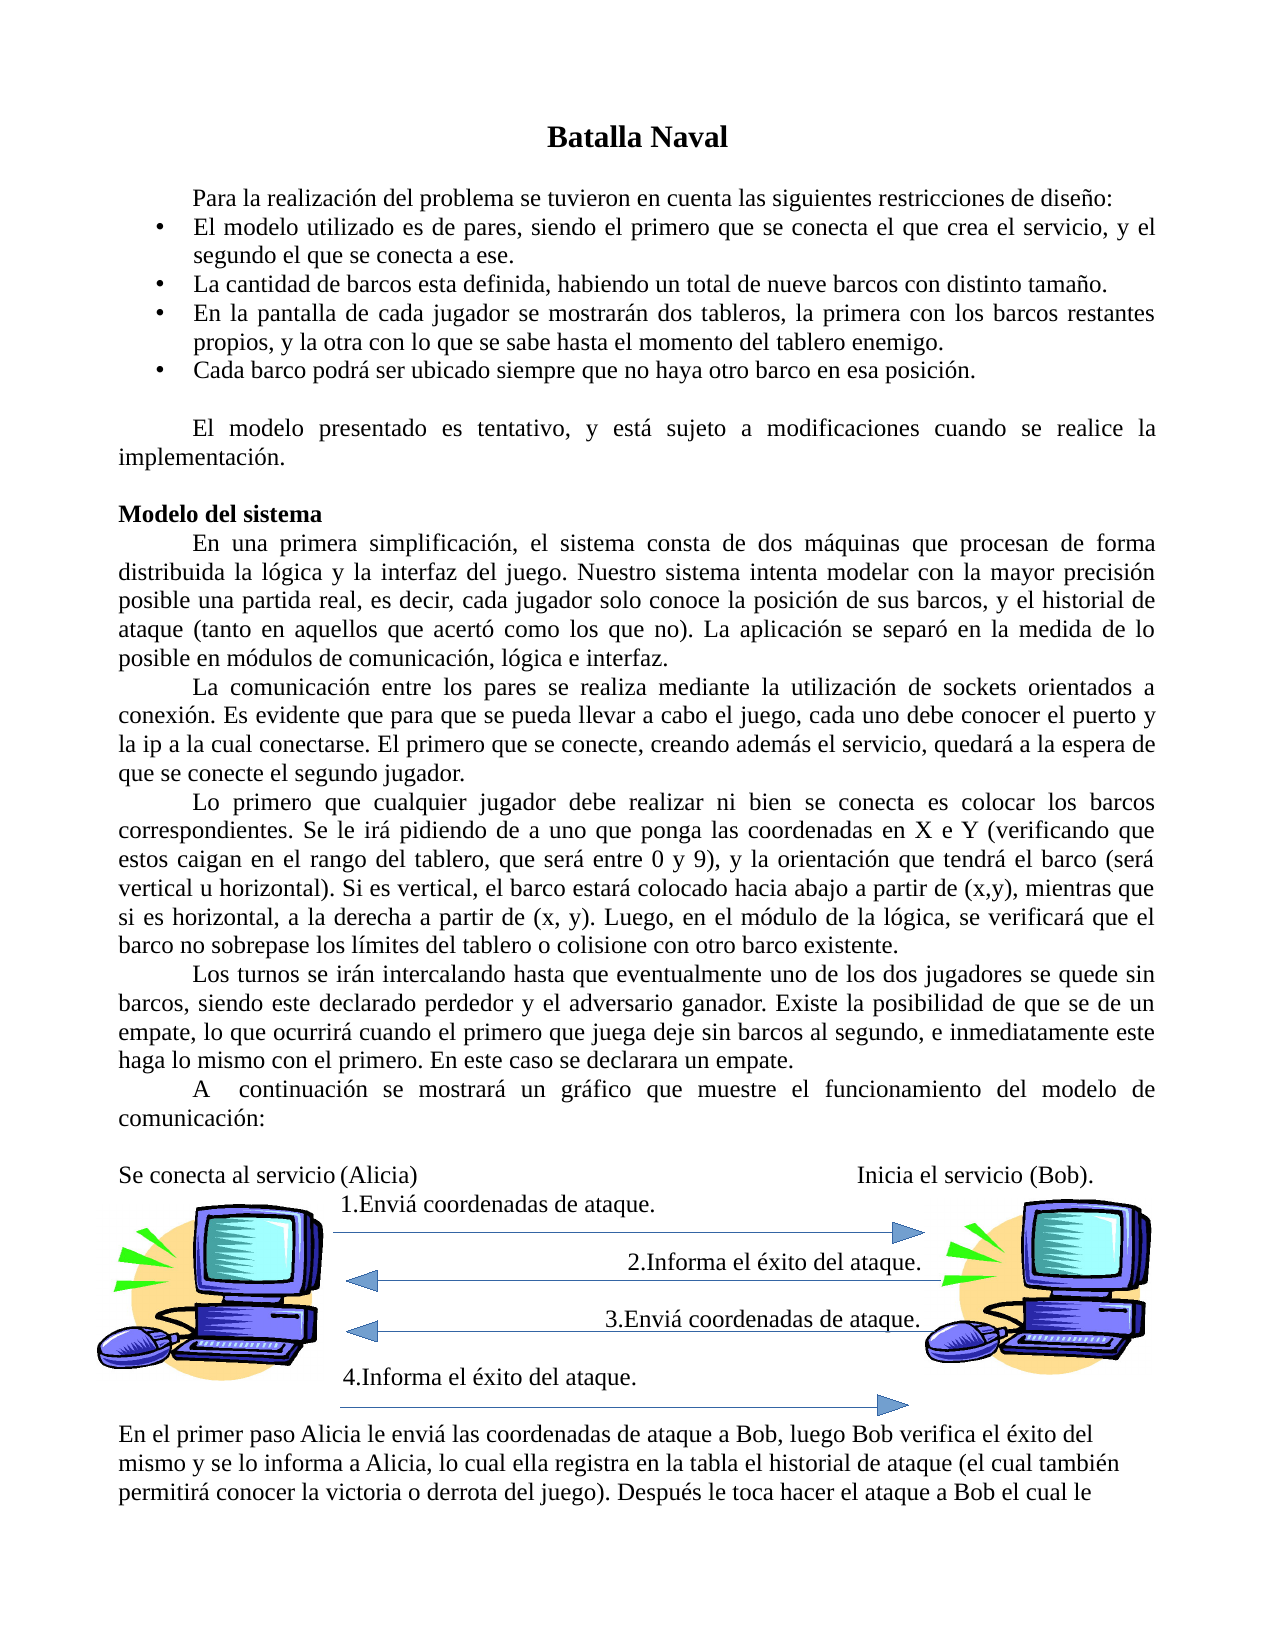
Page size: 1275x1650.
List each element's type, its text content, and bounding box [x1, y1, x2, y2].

text Lo primero que cualquier jugador debe realizar ni bien se conecta es colocar los barcos correspondientes. Se le irá pidiendo de a uno que ponga las coordenadas en X e Y (verificando que estos caigan en el rango del tablero, que será entre 0 y 9), y la orientación que tendrá el barco (será vertical u horizontal). Si es vertical, el barco estará colocado hacia abajo a partir de (x,y), mientras que si es horizontal, a la derecha a partir de (x, y). Luego, en el módulo de la lógica, se verificará que el barco no sobrepase los límites del tablero o colisione con otro barco existente. [118, 787, 1157, 959]
text El modelo presentado es tentativo, y está sujeto a modificaciones cuando se realice la implementación. [118, 413, 1157, 470]
text En una primera simplificación, el sistema consta de dos máquinas que procesan de forma distribuida la lógica y la interfaz del juego. Nuestro sistema intenta modelar con la mayor precisión posible una partida real, es decir, cada jugador solo conoce la posición de sus barcos, y el historial de ataque (tanto en aquellos que acertó como los que no). La aplicación se separó en la medida de lo posible en módulos de comunicación, lógica e interfaz. [118, 528, 1157, 672]
list En la pantalla de cada jugador se mostrarán dos tableros, la primera con los barcos restantes propios, y la otra con lo que se sabe hasta el momento del tablero enemigo. [156, 298, 1157, 355]
text En el primer paso Alicia le enviá las coordenadas de ataque a Bob, luego Bob verifica el éxito del mismo y se lo informa a Alicia, lo cual ella registra en la tabla el historial de ataque (el cual también permitirá conocer la victoria o derrota del juego). Después le toca hacer el ataque a Bob el cual le [118, 1419, 1157, 1505]
text Para la realización del problema se tuvieron en cuenta las siguientes restricciones de diseño: [118, 183, 1157, 212]
list Cada barco podrá ser ubicado siempre que no haya otro barco en esa posición. [156, 355, 1157, 384]
text Batalla Naval [118, 118, 1157, 154]
text A continuación se mostrará un gráfico que muestre el funcionamiento del modelo de comunicación: [118, 1074, 1157, 1132]
text 2.Informa el éxito del ataque. [324, 1247, 924, 1275]
text Se conecta al servicio (Alicia) Inicia el servicio (Bob). [118, 1160, 1157, 1189]
text 4.Informa el éxito del ataque. [118, 1362, 1157, 1390]
text La comunicación entre los pares se realiza mediante la utilización de sockets orientados a conexión. Es evidente que para que se pueda llevar a cabo el juego, cada uno debe conocer el puerto y la ip a la cual conectarse. El primero que se conecte, creando además el servicio, quedará a la espera de que se conecte el segundo jugador. [118, 672, 1157, 787]
text Modelo del sistema [118, 499, 1157, 528]
text Los turnos se irán intercalando hasta que eventualmente uno de los dos jugadores se quede sin barcos, siendo este declarado perdedor y el adversario ganador. Existe la posibilidad de que se de un empate, lo que ocurrirá cuando el primero que juega deje sin barcos al segundo, e inmediatamente este haga lo mismo con el primero. En este caso se declarara un empate. [118, 959, 1157, 1074]
list El modelo utilizado es de pares, siendo el primero que se conecta el que crea el servicio, y el segundo el que se conecta a ese. [156, 212, 1157, 269]
picture [924, 1198, 1152, 1375]
text 1.Enviá coordenadas de ataque. [118, 1189, 1157, 1218]
text 3.Enviá coordenadas de ataque. [324, 1304, 924, 1333]
picture [96, 1204, 324, 1381]
list La cantidad de barcos esta definida, habiendo un total de nueve barcos con distinto tamaño. [156, 269, 1157, 298]
